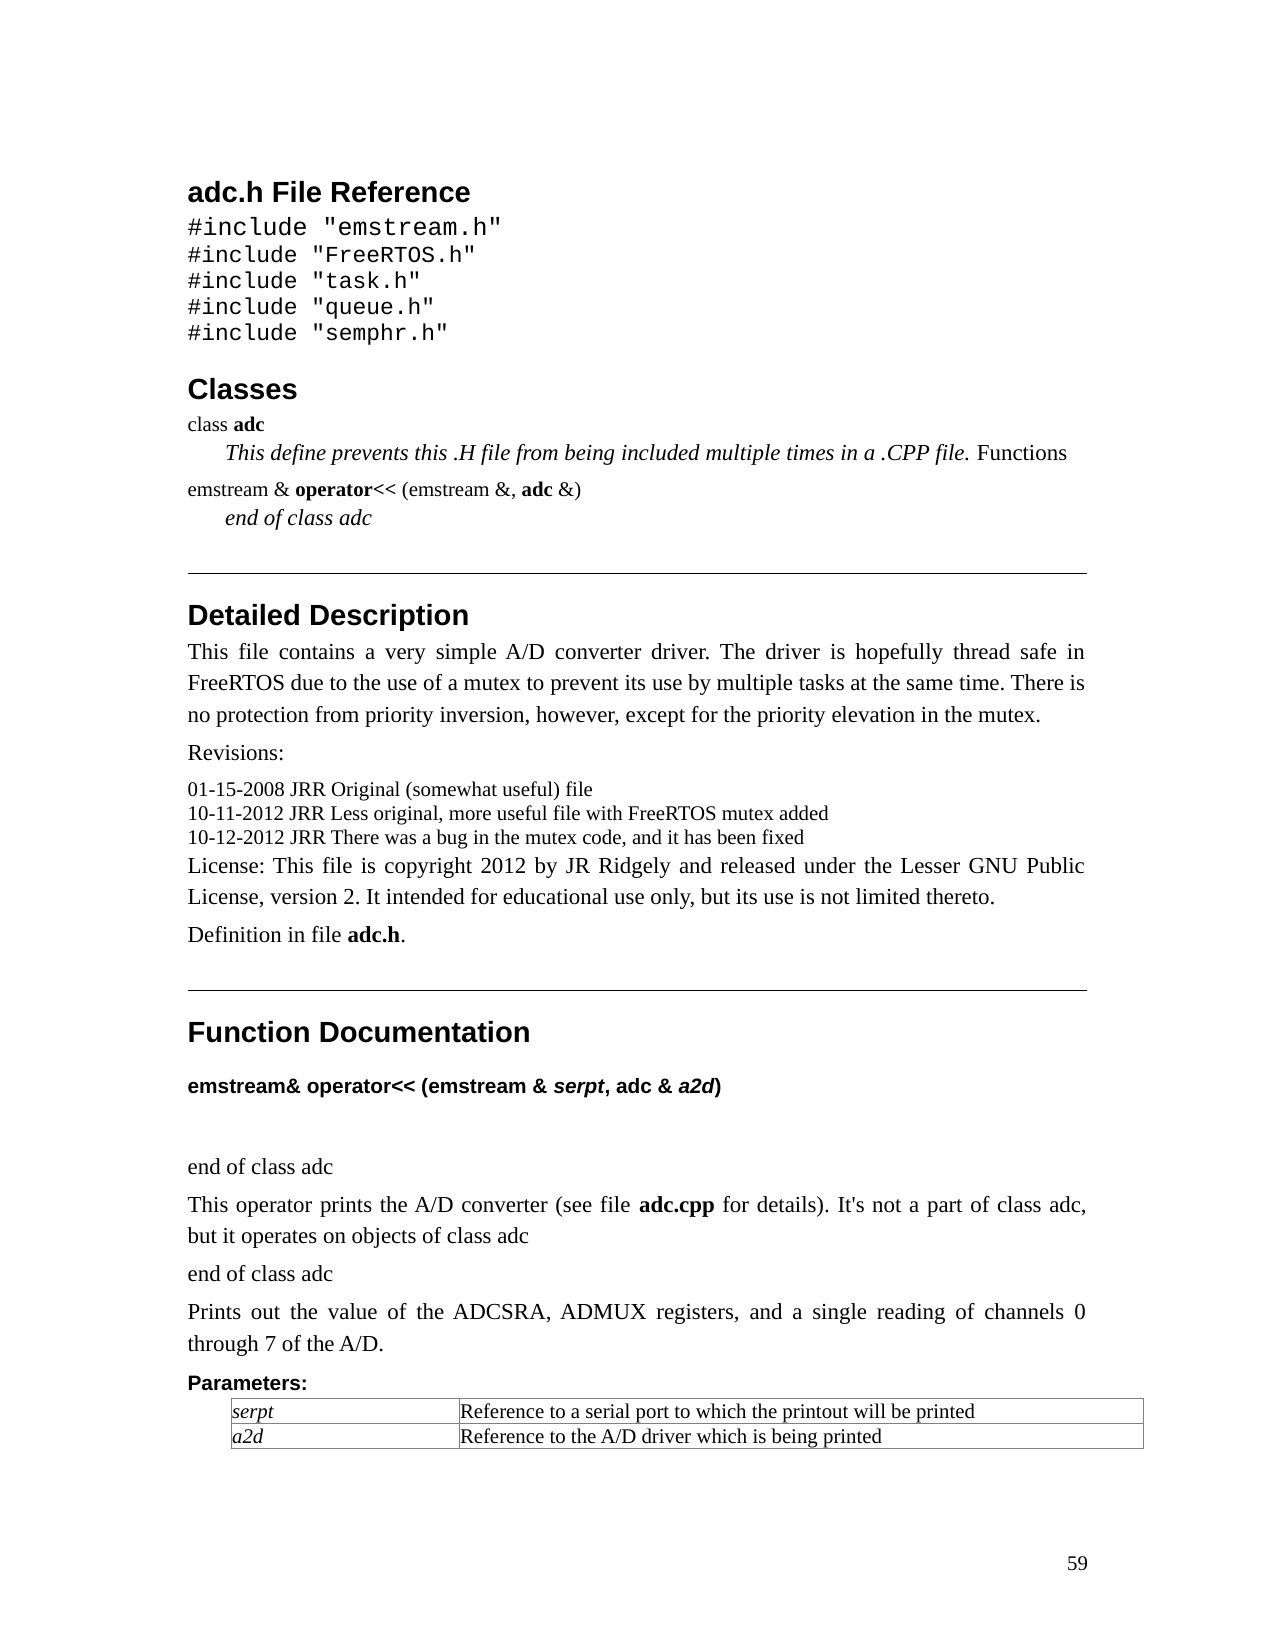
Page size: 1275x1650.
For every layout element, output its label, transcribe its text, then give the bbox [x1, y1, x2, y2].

text #include "emstream.h" [187, 215, 1087, 243]
text end of class adc [187, 1260, 1087, 1287]
text #include "FreeRTOS.h" [187, 243, 1087, 269]
text #include "queue.h" [187, 295, 1087, 321]
subtitle adc.h File Reference [187, 175, 1087, 208]
subtitle Detailed Description [187, 598, 1087, 632]
subtitle Classes [187, 372, 1087, 405]
text end of class adc [225, 504, 1087, 530]
text #include "task.h" [187, 269, 1087, 295]
list 01-15-2008 JRR Original (somewhat useful) file [187, 777, 1087, 801]
table_header serpt [232, 1399, 459, 1423]
text Revisions: [187, 739, 1087, 765]
table_cell a2d [232, 1424, 459, 1448]
text License: This file is copyright 2012 by JR Ridgely and released under the Lesser GNU Public License, version 2. It intended for educational use only, but its use is not limited thereto. [187, 852, 1087, 910]
text This define prevents this .H file from being included multiple times in a .CPP file. Functions [225, 439, 1087, 465]
subtitle Parameters: [187, 1371, 1087, 1395]
table_cell Reference to the A/D driver which is being printed [460, 1424, 1143, 1448]
list 10-11-2012 JRR Less original, more useful file with FreeRTOS mutex added [187, 801, 1087, 825]
text end of class adc [187, 1153, 1087, 1179]
table_header Reference to a serial port to which the printout will be printed [460, 1399, 1143, 1423]
text Definition in file adc.h. [187, 921, 1087, 948]
text #include "semphr.h" [187, 321, 1087, 347]
subtitle emstream& operator<< (emstream & serpt, adc & a2d) [187, 1074, 1087, 1098]
list class adc [187, 412, 1087, 436]
list 10-12-2012 JRR There was a bug in the mutex code, and it has been fixed [187, 825, 1087, 849]
subtitle Function Documentation [187, 1015, 1087, 1049]
text This operator prints the A/D converter (see file adc.cpp for details). It's not a part of class adc, but it operates on objects of class adc [187, 1191, 1087, 1249]
text Prints out the value of the ADCSRA, ADMUX registers, and a single reading of channels 0 through 7 of the A/D. [187, 1298, 1087, 1356]
list emstream & operator<< (emstream &, adc &) [187, 477, 1087, 501]
text This file contains a very simple A/D converter driver. The driver is hopefully thread safe in FreeRTOS due to the use of a mutex to prevent its use by multiple tasks at the same time. There is no protection from priority inversion, however, except for the priority elevation in the mutex. [187, 638, 1087, 727]
